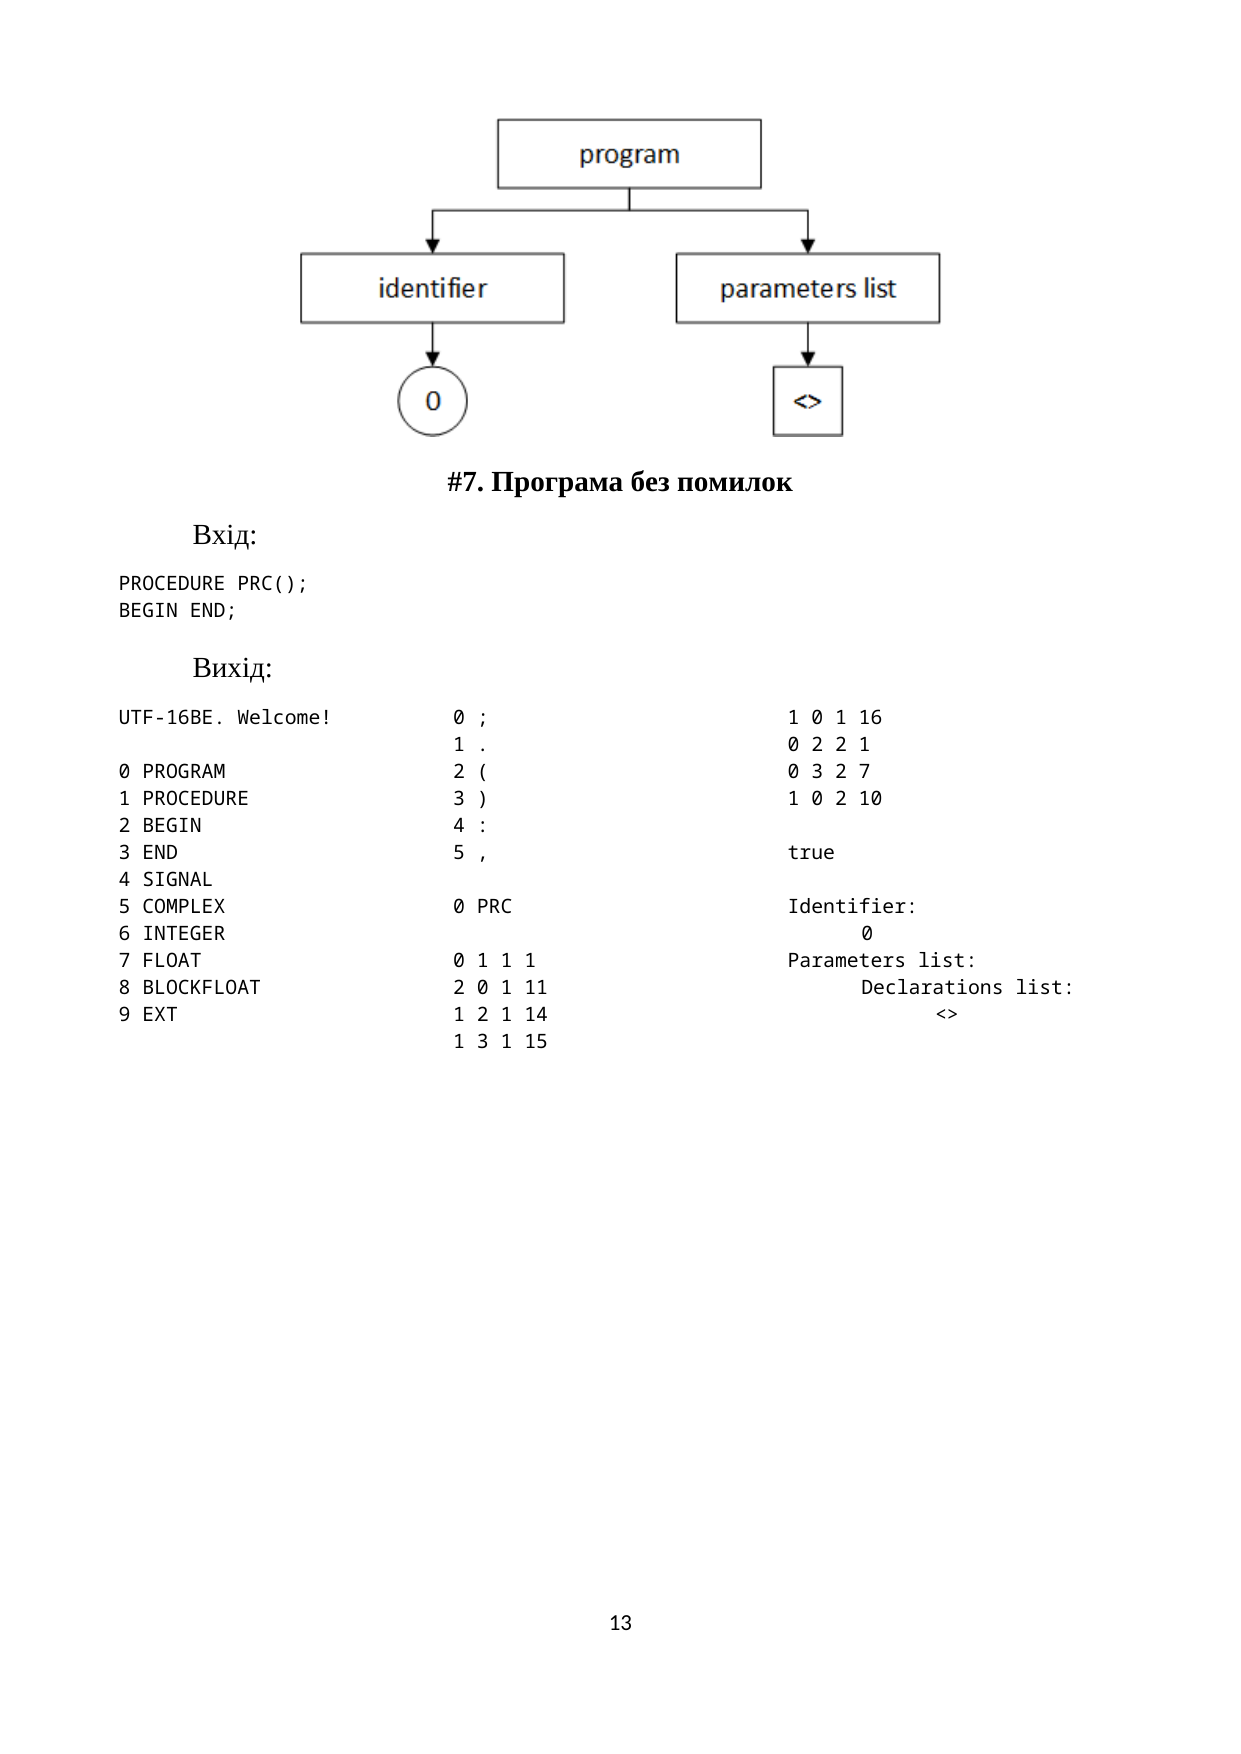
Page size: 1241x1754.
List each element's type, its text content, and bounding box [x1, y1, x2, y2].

text 5 , [453, 838, 787, 865]
text 0 2 2 1 [787, 730, 1122, 757]
text 1 2 1 14 [453, 1000, 787, 1027]
text 1 3 1 15 [453, 1027, 787, 1054]
text 2 0 1 11 [453, 973, 787, 1000]
text 9 EXT [118, 1000, 453, 1027]
text 2 ( [453, 757, 787, 784]
text 0 PROGRAM [118, 757, 453, 784]
text BEGIN END; [118, 597, 1122, 624]
text 0 ; [453, 703, 787, 730]
text 7 FLOAT [118, 946, 453, 973]
text 1 0 2 10 [787, 784, 1122, 811]
text 6 INTEGER [118, 919, 453, 946]
text #7. Програма без помилок [118, 464, 1122, 498]
text PROCEDURE PRC(); [118, 570, 1122, 597]
text 0 1 1 1 [453, 946, 787, 973]
picture [299, 118, 942, 437]
text 2 BEGIN [118, 811, 453, 838]
text 3 ) [453, 784, 787, 811]
text 8 BLOCKFLOAT [118, 973, 453, 1000]
text 1 PROCEDURE [118, 784, 453, 811]
text 0 3 2 7 [787, 757, 1122, 784]
text Вихід: [118, 651, 1122, 684]
text 3 END [118, 838, 453, 865]
text Parameters list: [787, 946, 1122, 973]
text Вхід: [118, 517, 1122, 550]
text 4 SIGNAL [118, 865, 453, 892]
text Declarations list: [787, 973, 1122, 1000]
text 4 : [453, 811, 787, 838]
text 1 . [453, 730, 787, 757]
text UTF-16BE. Welcome! [118, 703, 453, 730]
text 0 PRC [453, 892, 787, 919]
text 1 0 1 16 [787, 703, 1122, 730]
text 5 COMPLEX [118, 892, 453, 919]
text 0 [787, 919, 1122, 946]
text <> [787, 1000, 1122, 1027]
text Identifier: [787, 892, 1122, 919]
text true [787, 838, 1122, 865]
